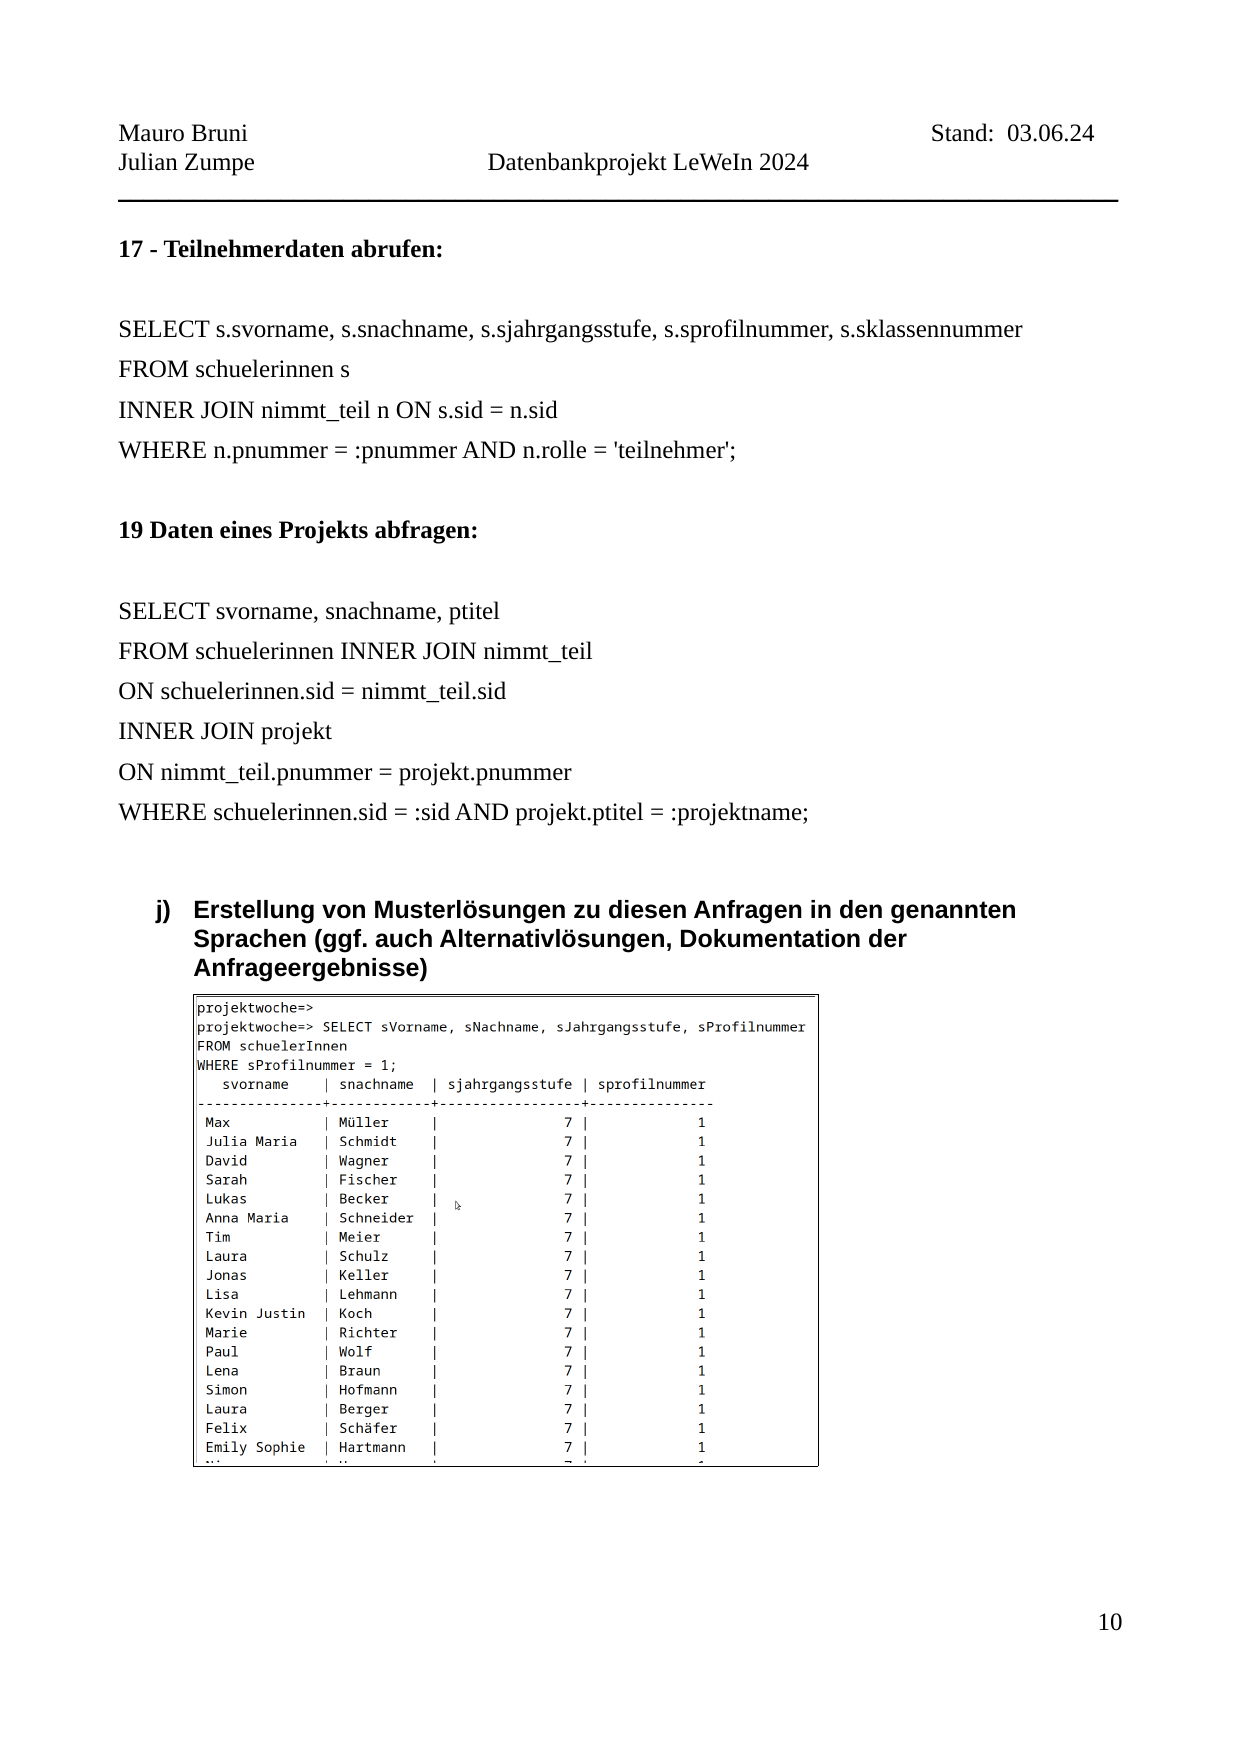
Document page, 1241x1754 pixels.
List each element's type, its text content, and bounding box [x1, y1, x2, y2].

text SELECT s.svorname, s.snachname, s.sjahrgangsstufe, s.sprofilnummer, s.sklassennummer [118, 314, 1122, 343]
text FROM schuelerinnen s [118, 354, 1122, 383]
text SELECT svorname, snachname, ptitel [118, 596, 1122, 624]
subtitle Erstellung von Musterlösungen zu diesen Anfragen in den genannten Sprachen (ggf. auch Alternativlösungen, Dokumentation der Anfrageergebnisse) [156, 895, 1122, 981]
text 19 Daten eines Projekts abfragen: [118, 515, 1122, 544]
text ON nimmt_teil.pnummer = projekt.pnummer [118, 757, 1122, 785]
text WHERE schuelerinnen.sid = :sid AND projekt.ptitel = :projektname; [118, 797, 1122, 826]
text INNER JOIN nimmt_teil n ON s.sid = n.sid [118, 395, 1122, 423]
text INNER JOIN projekt [118, 716, 1122, 745]
text 17 - Teilnehmerdaten abrufen: [118, 234, 1122, 263]
text ON schuelerinnen.sid = nimmt_teil.sid [118, 676, 1122, 705]
text WHERE n.pnummer = :pnummer AND n.rolle = 'teilnehmer'; [118, 435, 1122, 464]
text FROM schuelerinnen INNER JOIN nimmt_teil [118, 636, 1122, 665]
